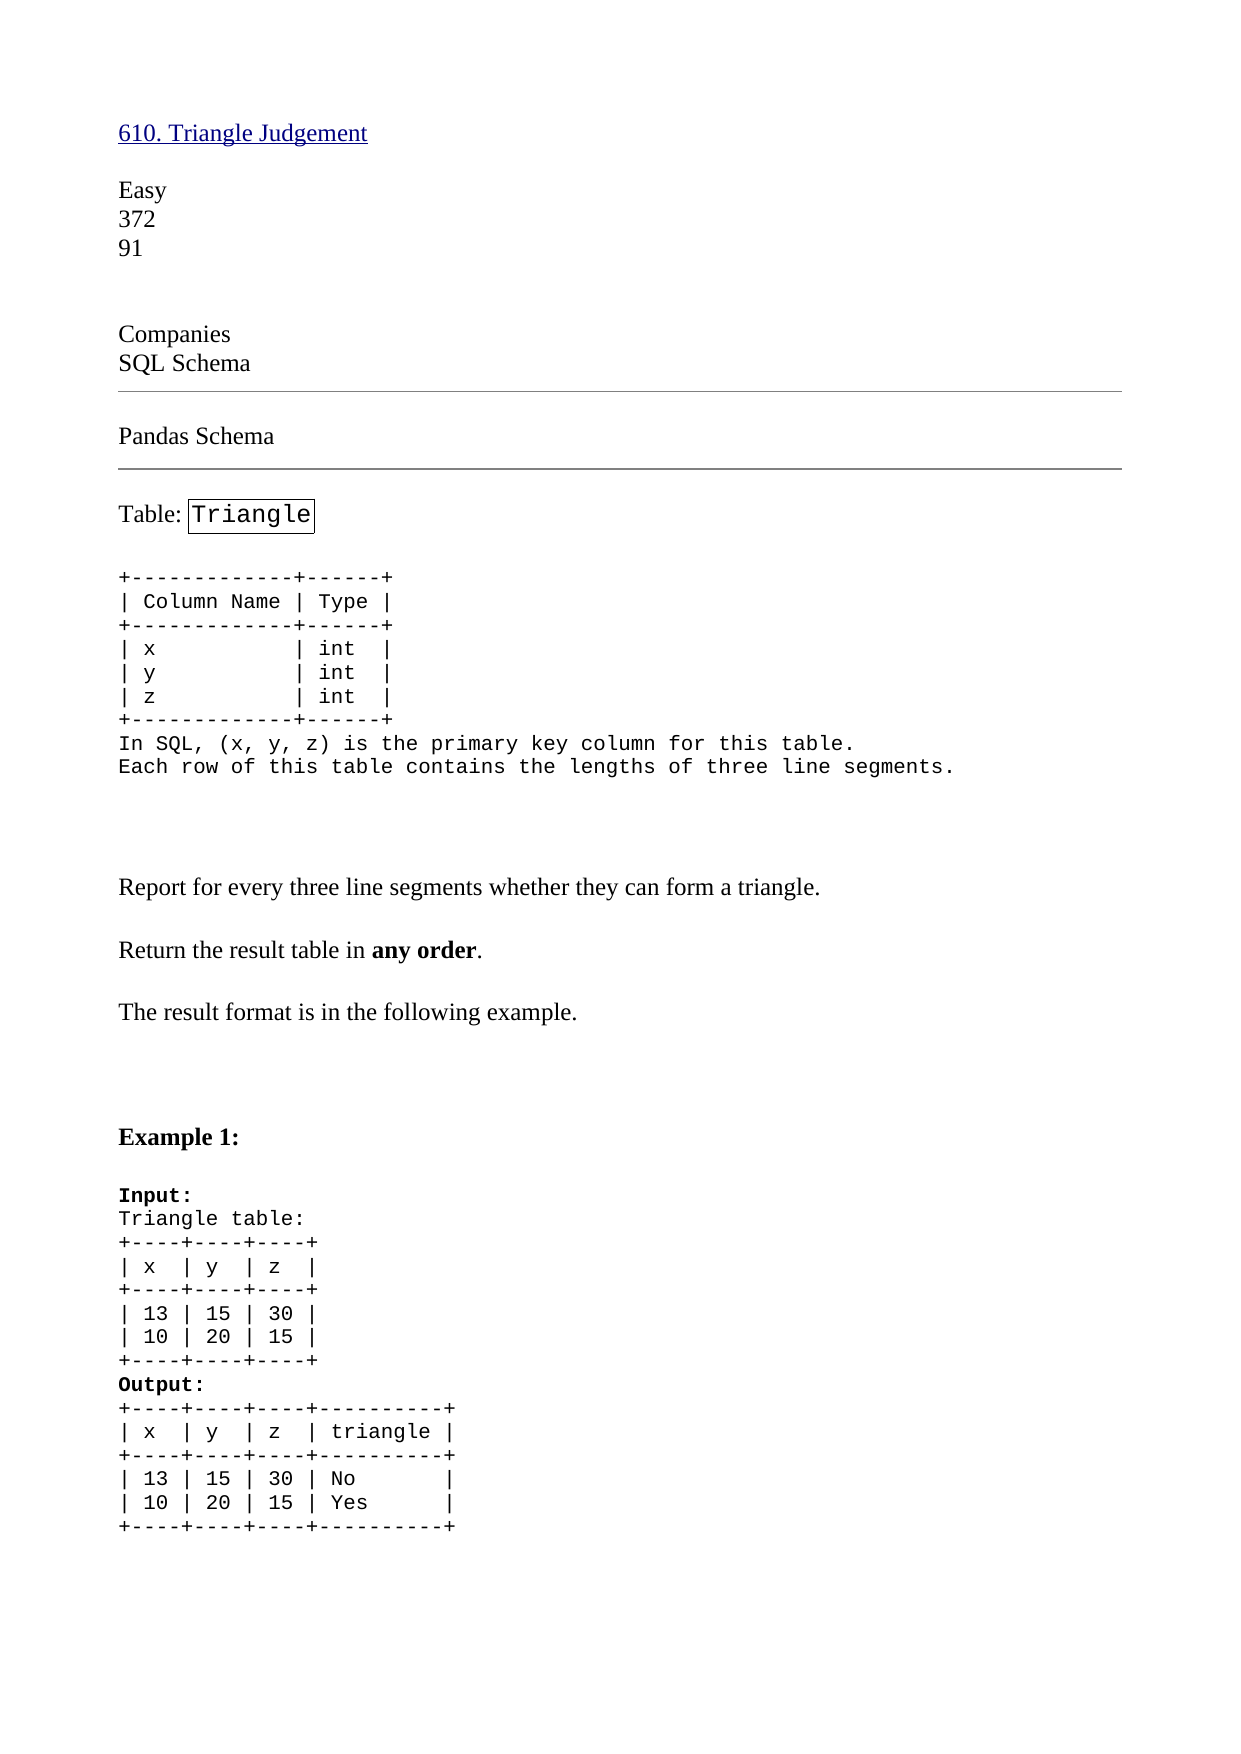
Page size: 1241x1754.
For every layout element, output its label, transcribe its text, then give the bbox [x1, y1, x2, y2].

text Triangle table: [118, 1208, 1122, 1232]
text 372 [118, 204, 1122, 233]
text Easy [118, 176, 1122, 204]
text +----+----+----+----------+ [118, 1397, 1122, 1421]
text Report for every three line segments whether they can form a triangle. [118, 872, 1122, 901]
text +-------------+------+ [118, 567, 1122, 591]
text | 13 | 15 | 30 | [118, 1303, 1122, 1327]
text Table: Triangle [118, 498, 314, 533]
text Each row of this table contains the lengths of three line segments. [118, 757, 1122, 780]
text Input: [118, 1185, 1122, 1208]
text | x | int | [118, 638, 1122, 662]
text +----+----+----+----------+ [118, 1445, 1122, 1468]
text 610. Triangle Judgement [118, 118, 1122, 147]
text [315, 498, 1122, 533]
text | z | int | [118, 686, 1122, 709]
text | 10 | 20 | 15 | Yes | [118, 1492, 1122, 1516]
text | 10 | 20 | 15 | [118, 1327, 1122, 1350]
text SQL Schema [118, 348, 1122, 377]
text Output: [118, 1374, 1122, 1397]
text +----+----+----+ [118, 1279, 1122, 1303]
text Return the result table in any order. [118, 935, 1122, 963]
text In SQL, (x, y, z) is the primary key column for this table. [118, 733, 1122, 757]
text | x | y | z | [118, 1256, 1122, 1279]
text +-------------+------+ [118, 615, 1122, 638]
text +----+----+----+----------+ [118, 1516, 1122, 1539]
text Companies [118, 319, 1122, 348]
text | y | int | [118, 662, 1122, 686]
text The result format is in the following example. [118, 997, 1122, 1026]
text | x | y | z | triangle | [118, 1421, 1122, 1445]
text | 13 | 15 | 30 | No | [118, 1468, 1122, 1492]
text Example 1: [118, 1122, 1122, 1151]
text | Column Name | Type | [118, 591, 1122, 615]
text 91 [118, 233, 1122, 262]
text +----+----+----+ [118, 1232, 1122, 1256]
text +----+----+----+ [118, 1350, 1122, 1374]
text +-------------+------+ [118, 709, 1122, 733]
text Pandas Schema [118, 421, 1122, 450]
